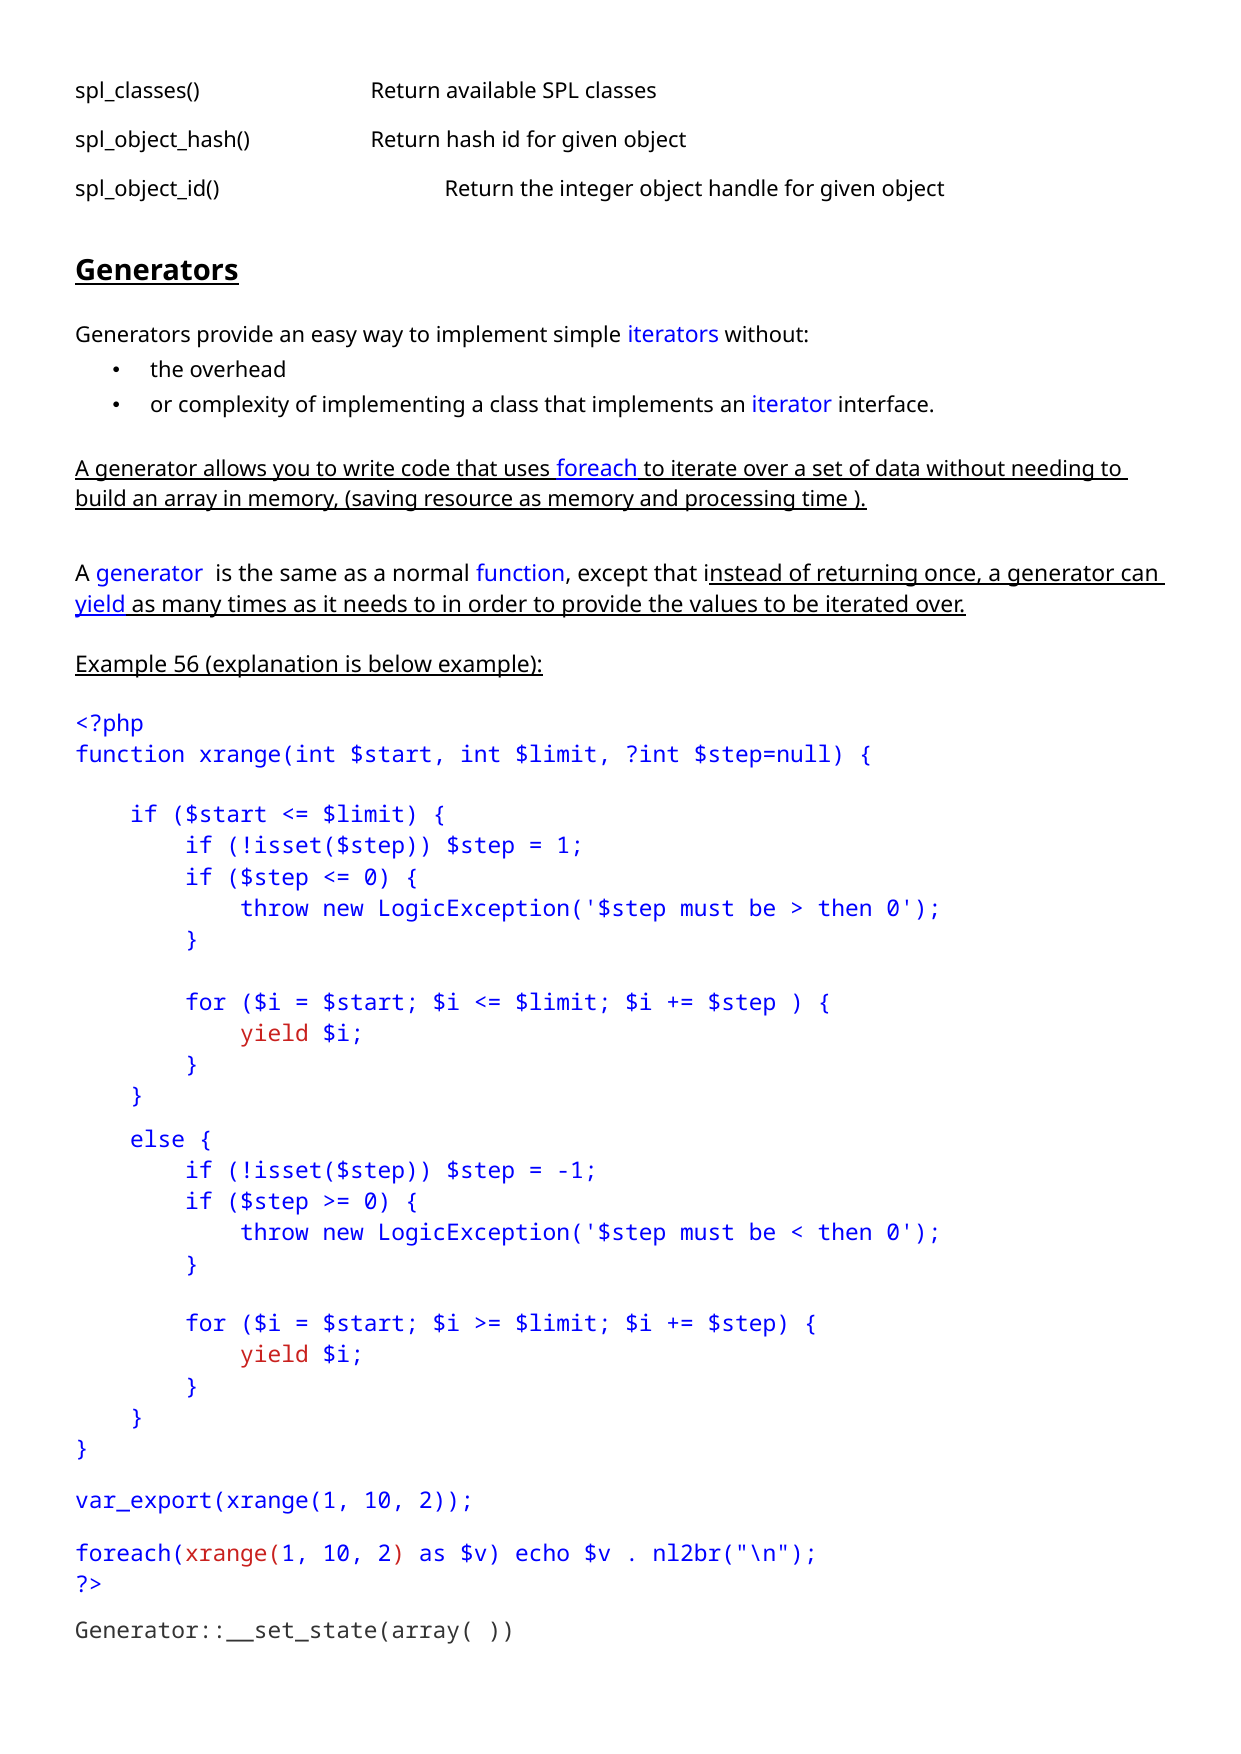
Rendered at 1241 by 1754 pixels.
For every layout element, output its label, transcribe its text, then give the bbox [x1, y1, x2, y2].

text var_export(xrange(1, 10, 2)); [75, 1484, 1166, 1516]
text } [75, 1079, 1166, 1111]
text } [75, 1048, 1166, 1079]
text yield $i; [75, 1338, 1166, 1369]
text } [75, 1369, 1166, 1401]
text throw new LogicException('$step must be > then 0'); [75, 892, 1166, 923]
text if ($step <= 0) { [75, 861, 1166, 892]
text } [75, 1401, 1166, 1432]
text Example 56 (explanation is below example): [75, 648, 1166, 679]
list or complexity of implementing a class that implements an iterator interface. [112, 388, 1166, 419]
text else { [75, 1122, 1166, 1154]
list the overhead [112, 353, 1166, 383]
text yield $i; [75, 1017, 1166, 1048]
text Generators provide an easy way to implement simple iterators without: [75, 318, 1166, 349]
list spl_object_id() Return the integer object handle for given object [75, 172, 1166, 202]
text function xrange(int $start, int $limit, ?int $step=null) { [75, 738, 1166, 770]
text foreach(xrange(1, 10, 2) as $v) echo $v . nl2br("\n"); [75, 1537, 1166, 1568]
text } [75, 1247, 1166, 1279]
list spl_object_hash() Return hash id for given object [75, 124, 1166, 153]
text if ($start <= $limit) { [75, 798, 1166, 829]
text ?> [75, 1568, 1166, 1599]
text <?php [75, 707, 1166, 738]
text Generators [75, 249, 1166, 289]
text if (!isset($step)) $step = 1; [75, 829, 1166, 861]
text if (!isset($step)) $step = -1; [75, 1154, 1166, 1185]
list spl_classes() Return available SPL classes [75, 75, 1166, 105]
text } [75, 923, 1166, 954]
text Generator::__set_state(array( )) [75, 1614, 1166, 1645]
text for ($i = $start; $i <= $limit; $i += $step ) { [75, 986, 1166, 1017]
text throw new LogicException('$step must be < then 0'); [75, 1216, 1166, 1247]
text if ($step >= 0) { [75, 1185, 1166, 1216]
text for ($i = $start; $i >= $limit; $i += $step) { [75, 1307, 1166, 1338]
text A generator is the same as a normal function, except that instead of returning once, a generator can yield as many times as it needs to in order to provide the values to be iterated over. [75, 557, 1166, 619]
text A generator allows you to write code that uses foreach to iterate over a set of data without needing to build an array in memory, (saving resource as memory and processing time ). [75, 452, 1166, 513]
text } [75, 1432, 1166, 1463]
